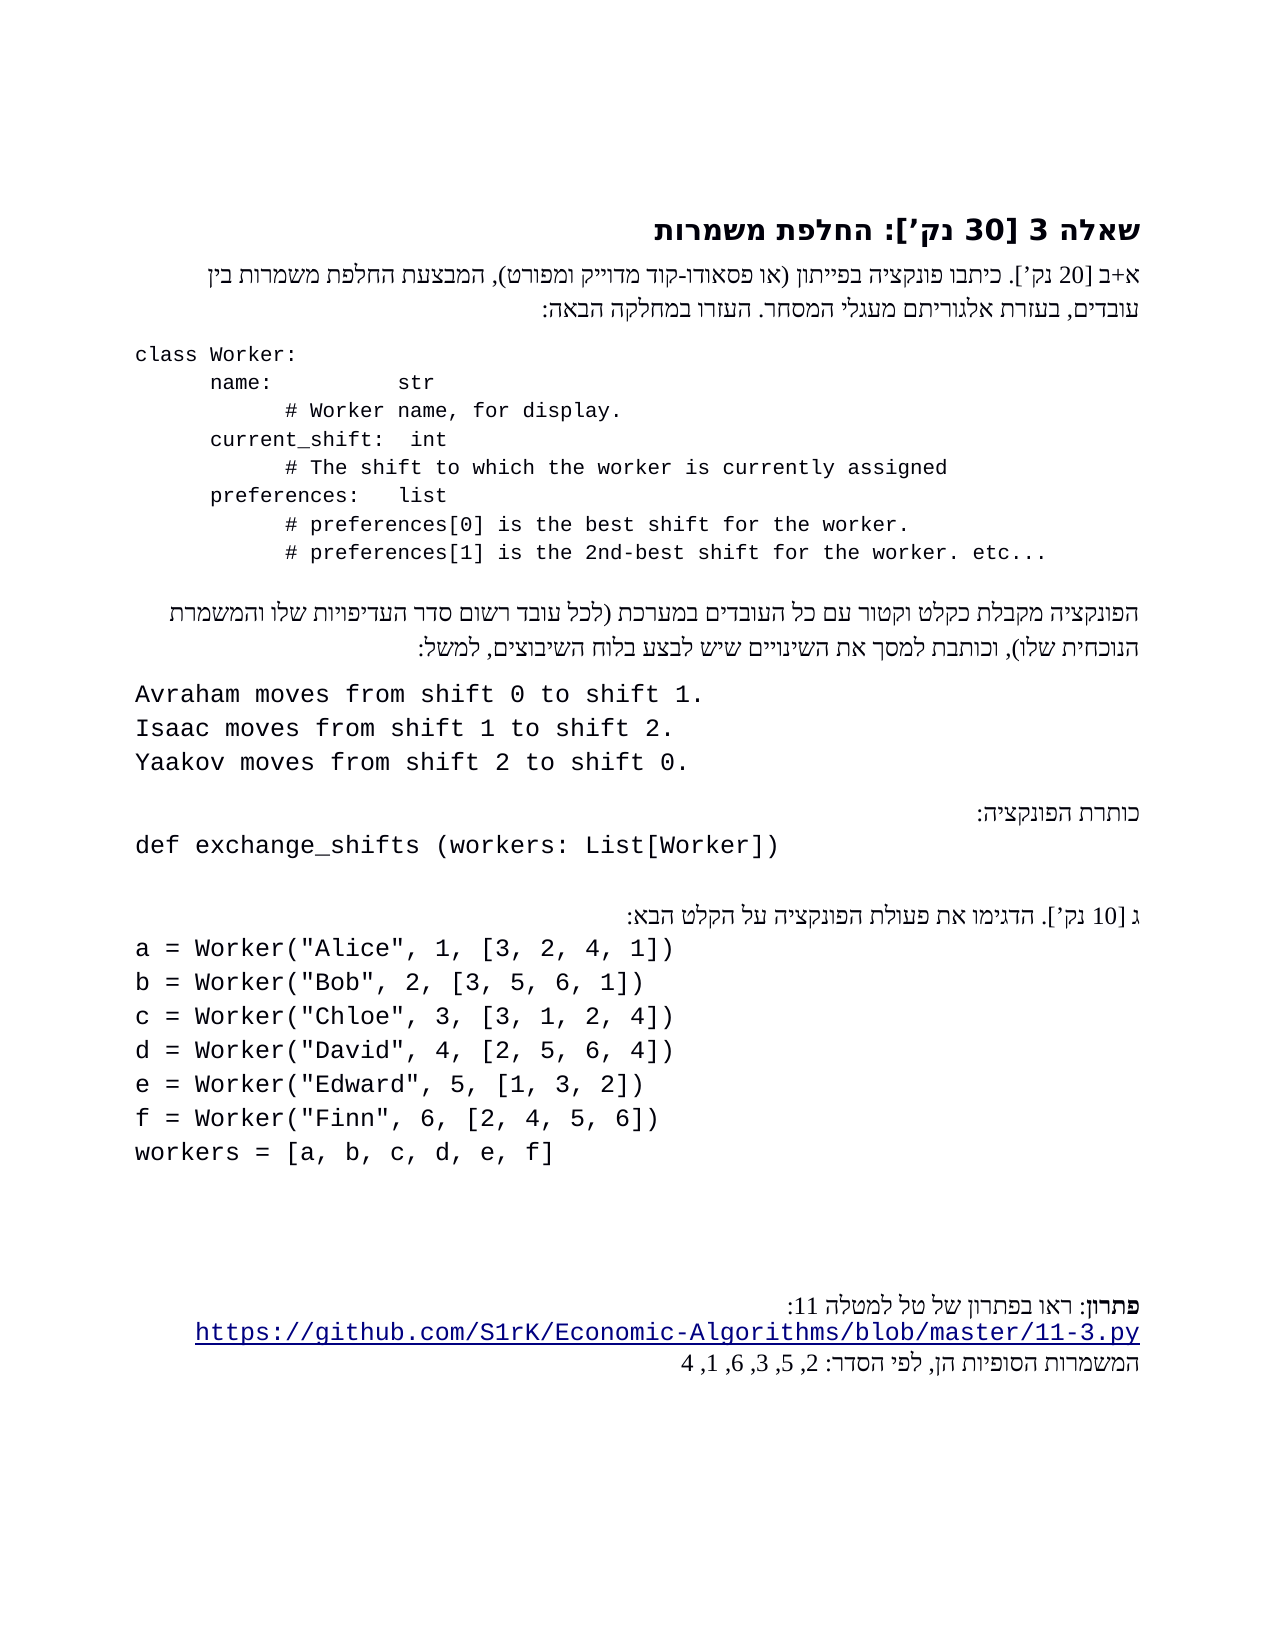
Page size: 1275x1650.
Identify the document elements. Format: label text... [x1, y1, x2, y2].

subtitle שאלה 3 [30 נק’]: החלפת משמרות [135, 213, 1140, 247]
text def exchange_shifts (workers: List[Worker]) [135, 833, 1140, 861]
text c = Worker("Chloe", 3, [3, 1, 2, 4]) [135, 1004, 1140, 1032]
text המשמרות הסופיות הן, לפי הסדר: 2, 5, 3, 6, 1, 4 [135, 1348, 1140, 1377]
text # Worker name, for display. [135, 400, 1140, 424]
text # preferences[0] is the best shift for the worker. [135, 513, 1140, 537]
text פתרון: ראו בפתרון של טל למטלה 11: [135, 1291, 1140, 1320]
text א+ב [20 נק’]. כיתבו פונקציה בפייתון (או פסאודו-קוד מדוייק ומפורט), המבצעת החלפת משמרות בין עובדים, בעזרת אלגוריתם מעגלי המסחר. העזרו במחלקה הבאה: [135, 260, 1140, 323]
text f = Worker("Finn", 6, [2, 4, 5, 6]) [135, 1106, 1140, 1134]
text current_shift: int [135, 428, 1140, 452]
text name: str [135, 372, 1140, 396]
text # preferences[1] is the 2nd-best shift for the worker. etc... [135, 542, 1140, 566]
text # The shift to which the worker is currently assigned [135, 457, 1140, 481]
text d = Worker("David", 4, [2, 5, 6, 4]) [135, 1038, 1140, 1066]
text e = Worker("Edward", 5, [1, 3, 2]) [135, 1072, 1140, 1100]
text Isaac moves from shift 1 to shift 2. Yaakov moves from shift 2 to shift 0. [135, 716, 1140, 778]
text Avraham moves from shift 0 to shift 1. [135, 682, 1140, 710]
text workers = [a, b, c, d, e, f] [135, 1140, 1140, 1168]
text ג [10 נק’]. הדגימו את פעולת הפונקציה על הקלט הבא: [135, 901, 1140, 930]
text הפונקציה מקבלת כקלט וקטור עם כל העובדים במערכת (לכל עובד רשום סדר העדיפויות שלו והמשמרת הנוכחית שלו), וכותבת למסך את השינויים שיש לבצע בלוח השיבוצים, למשל: [135, 598, 1140, 662]
text https://github.com/S1rK/Economic-Algorithms/blob/master/11-3.py [135, 1320, 1140, 1348]
text b = Worker("Bob", 2, [3, 5, 6, 1]) [135, 970, 1140, 998]
text a = Worker("Alice", 1, [3, 2, 4, 1]) [135, 936, 1140, 964]
text preferences: list [135, 485, 1140, 509]
text class Worker: [135, 343, 1140, 367]
text כותרת הפונקציה: [135, 798, 1140, 827]
